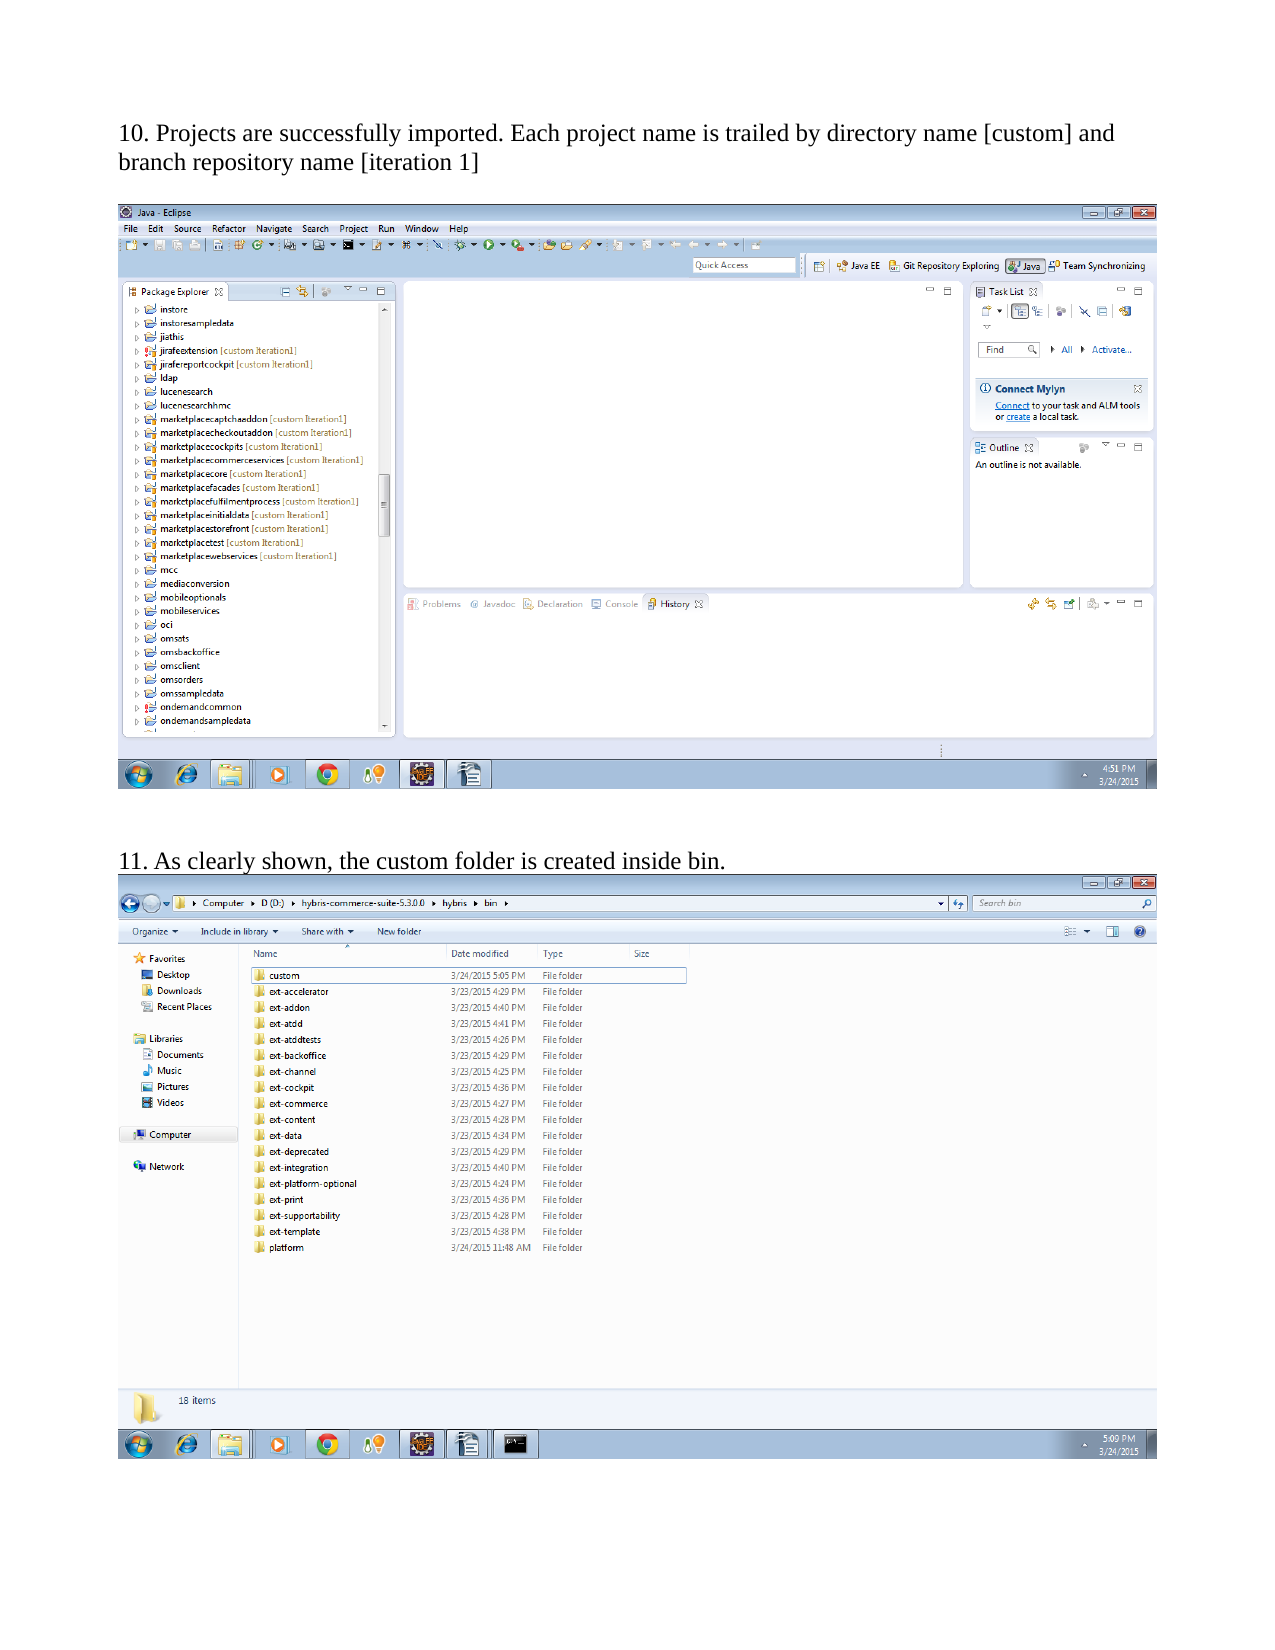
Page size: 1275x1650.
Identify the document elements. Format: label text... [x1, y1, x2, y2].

text 11. As clearly shown, the custom folder is created inside bin. [118, 846, 1157, 874]
picture [118, 204, 1157, 789]
picture [118, 874, 1157, 1459]
text 10. Projects are successfully imported. Each project name is trailed by directory name [custom] and branch repository name [iteration 1] [118, 118, 1157, 176]
